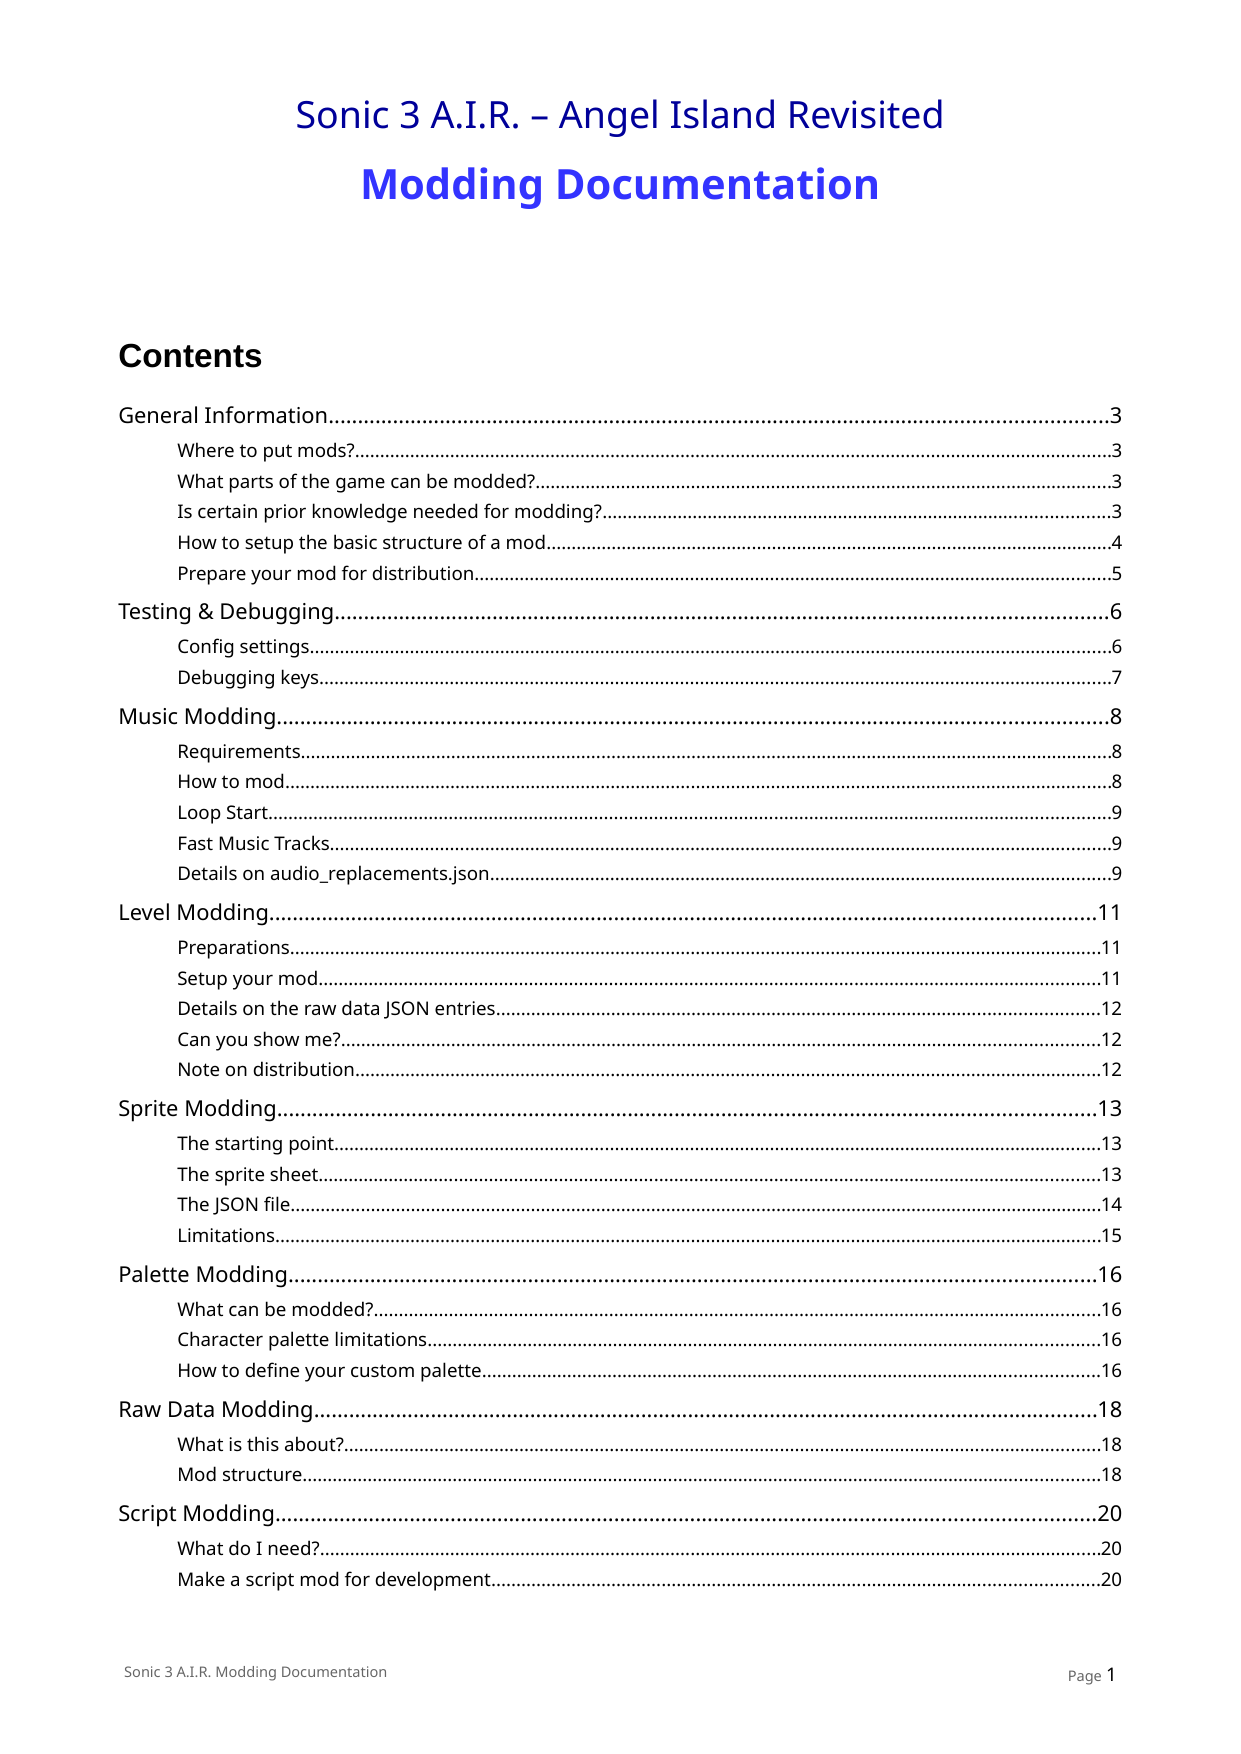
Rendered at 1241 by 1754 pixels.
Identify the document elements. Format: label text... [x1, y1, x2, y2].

text Setup your mod 11 [177, 965, 1122, 990]
text Script Modding 20 [118, 1498, 1122, 1528]
text Raw Data Modding 18 [118, 1394, 1122, 1424]
text Can you show me? 12 [177, 1026, 1122, 1052]
text Preparations 11 [177, 934, 1122, 960]
text Character palette limitations 16 [177, 1327, 1122, 1352]
text Mod structure 18 [177, 1462, 1122, 1487]
text Limitations 15 [177, 1222, 1122, 1248]
text Config settings 6 [177, 633, 1122, 659]
text Sonic 3 A.I.R. – Angel Island Revisited [118, 88, 1122, 139]
subtitle Contents [118, 336, 1122, 374]
text Sprite Modding 13 [118, 1093, 1122, 1123]
text What do I need? 20 [177, 1535, 1122, 1561]
text Palette Modding 16 [118, 1259, 1122, 1289]
text Testing & Debugging 6 [118, 596, 1122, 626]
text How to setup the basic structure of a mod 4 [177, 529, 1122, 555]
text How to define your custom palette 16 [177, 1357, 1122, 1383]
text Make a script mod for development 20 [177, 1566, 1122, 1592]
text Where to put mods? 3 [177, 437, 1122, 463]
text Details on audio_replacements.json 9 [177, 860, 1122, 886]
text Details on the raw data JSON entries 12 [177, 995, 1122, 1021]
text What parts of the game can be modded? 3 [177, 468, 1122, 493]
text The starting point 13 [177, 1130, 1122, 1156]
text Fast Music Tracks 9 [177, 830, 1122, 855]
text How to mod 8 [177, 768, 1122, 794]
text Level Modding 11 [118, 897, 1122, 927]
text Prepare your mod for distribution 5 [177, 560, 1122, 585]
text Note on distribution 12 [177, 1057, 1122, 1082]
text What is this about? 18 [177, 1431, 1122, 1457]
text The JSON file 14 [177, 1192, 1122, 1217]
text Debugging keys 7 [177, 664, 1122, 690]
text The sprite sheet 13 [177, 1161, 1122, 1187]
text Is certain prior knowledge needed for modding? 3 [177, 498, 1122, 524]
text Music Modding 8 [118, 701, 1122, 731]
text Modding Documentation [118, 155, 1122, 212]
text What can be modded? 16 [177, 1296, 1122, 1322]
text General Information 3 [118, 400, 1122, 430]
text Requirements 8 [177, 738, 1122, 763]
text Loop Start 9 [177, 799, 1122, 825]
